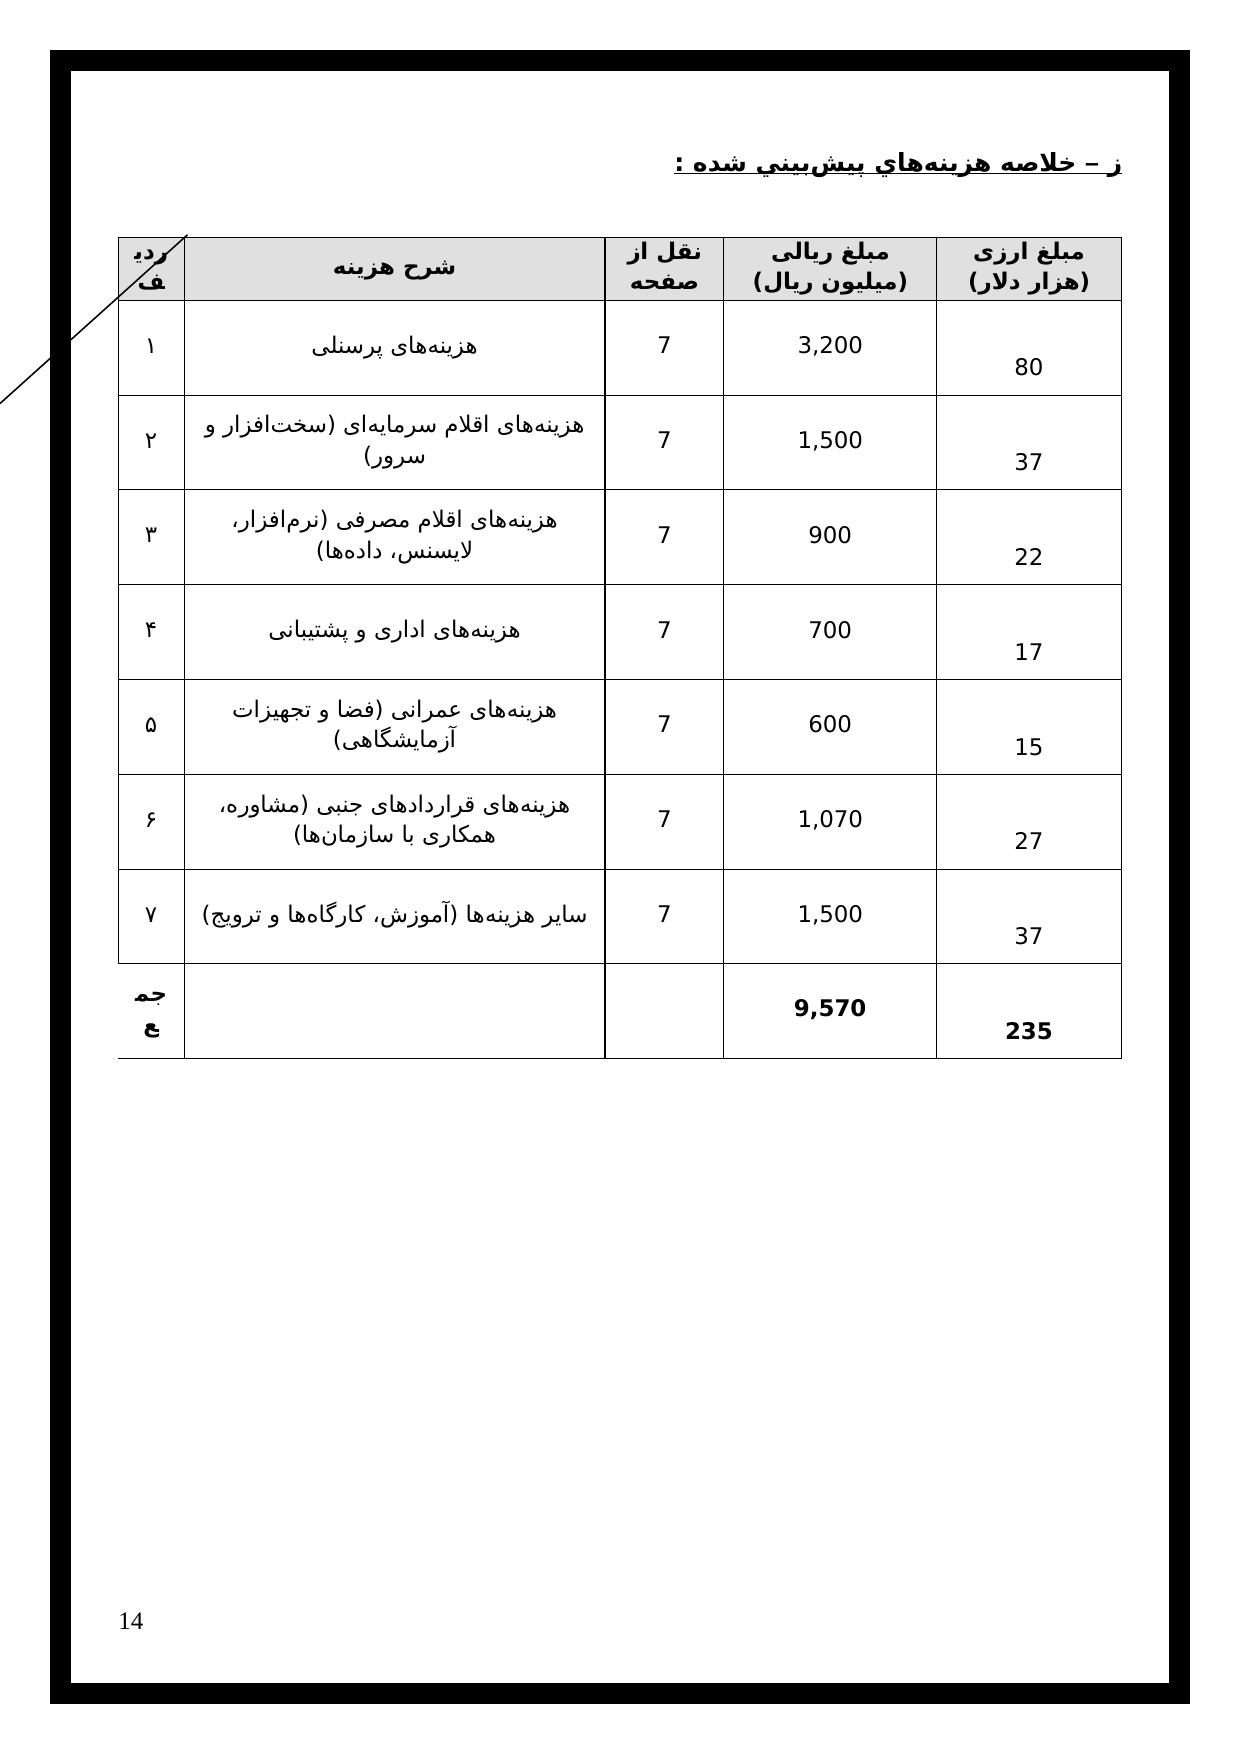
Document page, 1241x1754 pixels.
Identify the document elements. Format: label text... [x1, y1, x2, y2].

table_cell 80 [937, 301, 1121, 394]
table_cell 22 [937, 490, 1121, 584]
table_cell ۵ [119, 680, 184, 774]
table_cell ۳ [119, 490, 184, 584]
table_header شرح هزینه [185, 238, 604, 300]
table_cell 17 [937, 585, 1121, 679]
table_cell 1,500 [724, 870, 936, 963]
table_cell هزینه‌های قراردادهای جنبی (مشاوره، همکاری با سازمان‌ها) [185, 775, 604, 868]
table_cell 7 [606, 301, 723, 394]
table_cell جمع [118, 964, 184, 1058]
table_cell هزینه‌های اداری و پشتیبانی [185, 585, 604, 679]
table_cell [606, 964, 723, 1058]
table_cell 15 [937, 680, 1121, 774]
table_cell ۱ [119, 301, 184, 394]
table_cell ۶ [119, 775, 184, 868]
text ز – خلاصه هزينه‌هاي پيش‌بيني شده : [118, 148, 1122, 177]
table_cell سایر هزینه‌ها (آموزش، کارگاه‌ها و ترویج) [185, 870, 604, 963]
table_cell هزینه‌های پرسنلی [185, 301, 604, 394]
table_cell 27 [937, 775, 1121, 868]
table_cell 235 [937, 964, 1121, 1058]
table_cell ۷ [119, 870, 184, 963]
table_cell 37 [937, 870, 1121, 963]
table_cell ۴ [119, 585, 184, 679]
table_cell 9,570 [724, 964, 936, 1058]
table_cell 1,070 [724, 775, 936, 868]
table_header ردیف [119, 240, 184, 300]
table_header نقل از صفحه [606, 238, 723, 300]
table_cell هزینه‌های اقلام مصرفی (نرم‌افزار، لایسنس، داده‌ها) [185, 490, 604, 584]
table_cell 7 [606, 490, 723, 584]
table_cell 600 [724, 680, 936, 774]
table_cell هزینه‌های اقلام سرمایه‌ای (سخت‌افزار و سرور) [185, 396, 604, 489]
table_cell 1,500 [724, 396, 936, 489]
table_cell 37 [937, 396, 1121, 489]
table_cell 7 [606, 870, 723, 963]
table_cell 3,200 [724, 301, 936, 394]
table_cell هزینه‌های عمرانی (فضا و تجهیزات آزمایشگاهی) [185, 680, 604, 774]
table_header ردیف [119, 238, 181, 294]
table_cell 7 [606, 396, 723, 489]
table_cell 7 [606, 775, 723, 868]
table_cell 700 [724, 585, 936, 679]
table_header مبلغ ریالی (میلیون ریال) [724, 238, 936, 300]
table_cell 7 [606, 680, 723, 774]
table_cell 7 [606, 585, 723, 679]
table_cell ۲ [119, 396, 184, 489]
table_cell [185, 964, 604, 1058]
table_header مبلغ ارزی (هزار دلار) [937, 238, 1121, 300]
table_cell 900 [724, 490, 936, 584]
